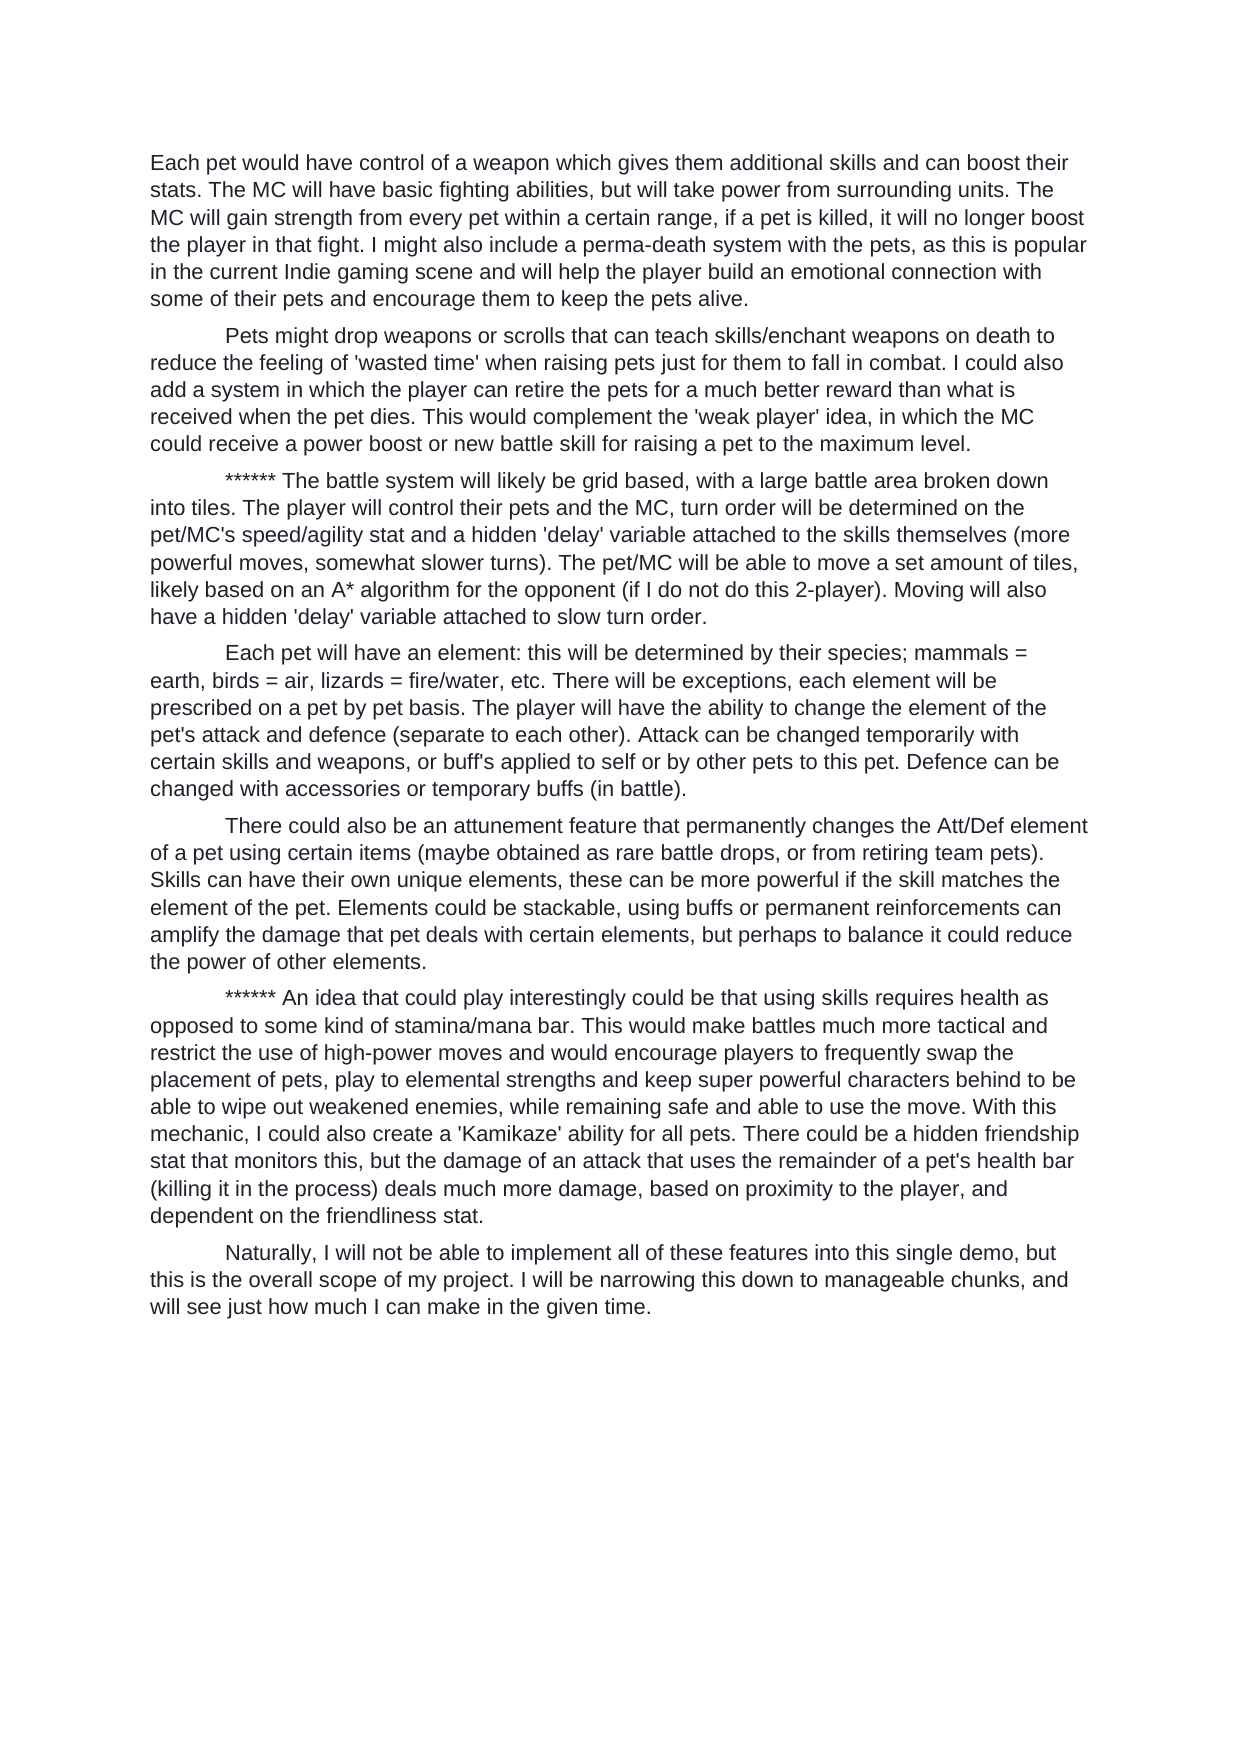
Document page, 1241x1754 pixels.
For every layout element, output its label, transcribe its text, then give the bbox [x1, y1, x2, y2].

text ****** The battle system will likely be grid based, with a large battle area broken down into tiles. The player will control their pets and the MC, turn order will be determined on the pet/MC's speed/agility stat and a hidden 'delay' variable attached to the skills themselves (more powerful moves, somewhat slower turns). The pet/MC will be able to move a set amount of tiles, likely based on an A* algorithm for the opponent (if I do not do this 2-player). Moving will also have a hidden 'delay' variable attached to slow turn order. [150, 468, 1090, 629]
text There could also be an attunement feature that permanently changes the Att/Def element of a pet using certain items (maybe obtained as rare battle drops, or from retiring team pets). Skills can have their own unique elements, these can be more powerful if the skill matches the element of the pet. Elements could be stackable, using buffs or permanent reinforcements can amplify the damage that pet deals with certain elements, but perhaps to balance it could reduce the power of other elements. [150, 813, 1090, 974]
text Each pet would have control of a weapon which gives them additional skills and can boost their stats. The MC will have basic fighting abilities, but will take power from surrounding units. The MC will gain strength from every pet within a certain range, if a pet is killed, it will no longer boost the player in that fight. I might also include a perma-death system with the pets, as this is popular in the current Indie gaming scene and will help the player build an emotional connection with some of their pets and encourage them to keep the pets alive. [150, 150, 1090, 311]
text Naturally, I will not be able to implement all of these features into this single demo, but this is the overall scope of my project. I will be narrowing this down to manageable chunks, and will see just how much I can make in the given time. [150, 1239, 1090, 1319]
text Each pet will have an element: this will be determined by their species; mammals = earth, birds = air, lizards = fire/water, etc. There will be exceptions, each element will be prescribed on a pet by pet basis. The player will have the ability to change the element of the pet's attack and defence (separate to each other). Attack can be changed temporarily with certain skills and weapons, or buff's applied to self or by other pets to this pet. Defence can be changed with accessories or temporary buffs (in battle). [150, 640, 1090, 801]
text ****** An idea that could play interestingly could be that using skills requires health as opposed to some kind of stamina/mana bar. This would make battles much more tactical and restrict the use of high-power moves and would encourage players to frequently swap the placement of pets, play to elemental strengths and keep super powerful characters behind to be able to wipe out weakened enemies, while remaining safe and able to use the move. With this mechanic, I could also create a 'Kamikaze' ability for all pets. There could be a hidden friendship stat that monitors this, but the damage of an attack that uses the remainder of a pet's health bar (killing it in the process) deals much more damage, based on proximity to the player, and dependent on the friendliness stat. [150, 985, 1090, 1228]
text Pets might drop weapons or scrolls that can teach skills/enchant weapons on death to reduce the feeling of 'wasted time' when raising pets just for them to fall in combat. I could also add a system in which the player can retire the pets for a much better reward than what is received when the pet dies. This would complement the 'weak player' idea, in which the MC could receive a power boost or new battle skill for raising a pet to the maximum level. [150, 322, 1090, 456]
